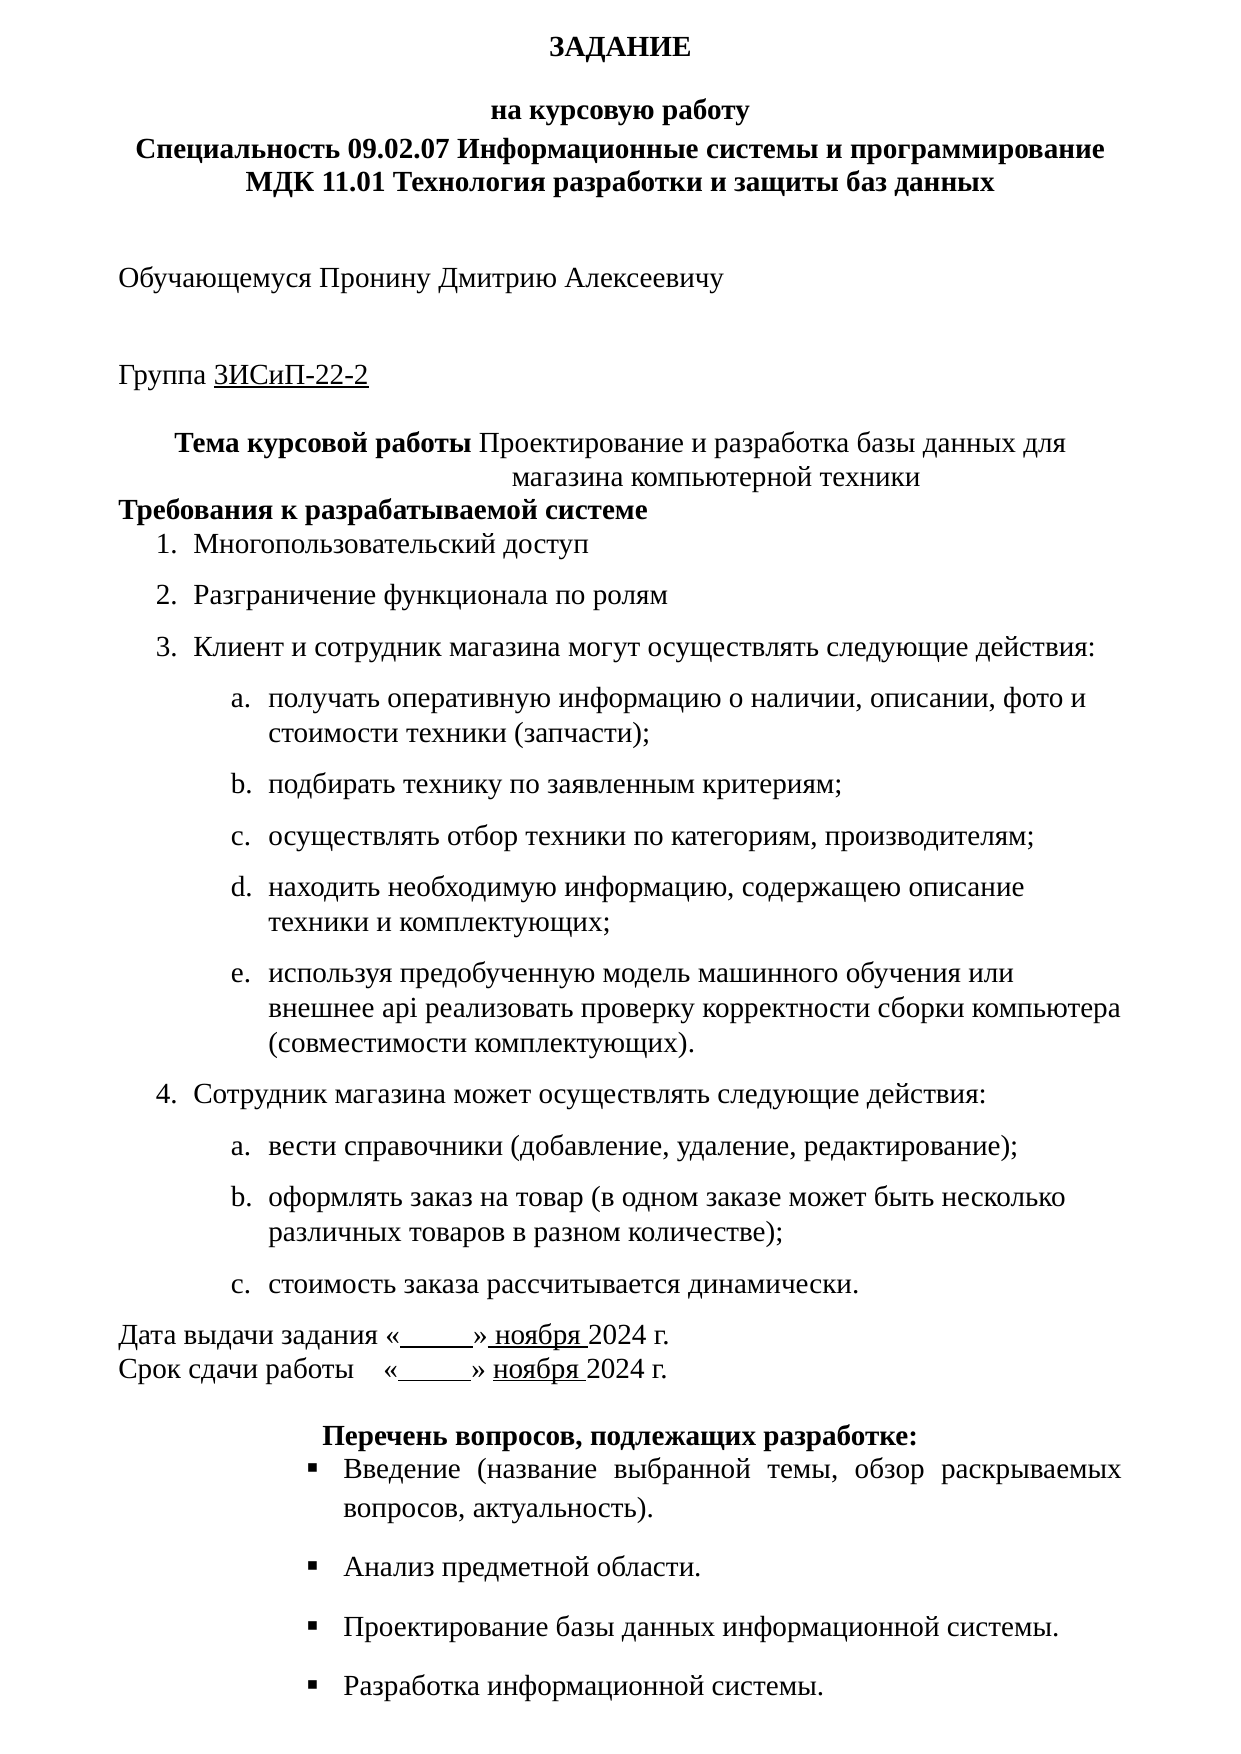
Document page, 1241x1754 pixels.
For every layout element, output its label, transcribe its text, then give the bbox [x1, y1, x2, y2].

text Дата выдачи задания « » ноября 2024 г. [118, 1317, 1122, 1351]
list Клиент и сотрудник магазина могут осуществлять следующие действия: [156, 629, 1122, 662]
list осуществлять отбор техники по категориям, производителям; [231, 818, 1122, 851]
text Тема курсовой работы Проектирование и разработка базы данных для магазина компьютерной техники [118, 425, 1122, 492]
list получать оперативную информацию о наличии, описании, фото и стоимости техники (запчасти); [231, 680, 1122, 748]
text Обучающемуся Пронину Дмитрию Алексеевичу [118, 261, 1122, 294]
list Проектирование базы данных информационной системы. [306, 1609, 1122, 1643]
list Разграничение функционала по ролям [156, 577, 1122, 611]
list стоимость заказа рассчитывается динамически. [231, 1266, 1122, 1299]
text Срок сдачи работы « » ноября 2024 г. [118, 1351, 1122, 1384]
list Анализ предметной области. [306, 1549, 1122, 1583]
text на курсовую работу [118, 92, 1122, 126]
list Сотрудник магазина может осуществлять следующие действия: [156, 1077, 1122, 1110]
list Разработка информационной системы. [306, 1668, 1122, 1702]
text Специальность 09.02.07 Информационные системы и программирование [118, 131, 1122, 164]
list Введение (название выбранной темы, обзор раскрываемых вопросов, актуальность). [306, 1451, 1122, 1524]
list Многопользовательский доступ [156, 526, 1122, 559]
list подбирать технику по заявленным критериям; [231, 766, 1122, 800]
list находить необходимую информацию, содержащею описание техники и комплектующих; [231, 869, 1122, 938]
text ЗАДАНИЕ [118, 29, 1122, 63]
list используя предобученную модель машинного обучения или внешнее api реализовать проверку корректности сборки компьютера (совместимости комплектующих). [231, 956, 1122, 1059]
text МДК 11.01 Технология разработки и защиты баз данных [118, 164, 1122, 198]
list вести справочники (добавление, удаление, редактирование); [231, 1128, 1122, 1162]
text Перечень вопросов, подлежащих разработке: [118, 1418, 1122, 1451]
text Группа 3ИСиП-22-2 [118, 357, 1122, 391]
text Требования к разрабатываемой системе [118, 492, 1122, 526]
list оформлять заказ на товар (в одном заказе может быть несколько различных товаров в разном количестве); [231, 1179, 1122, 1248]
